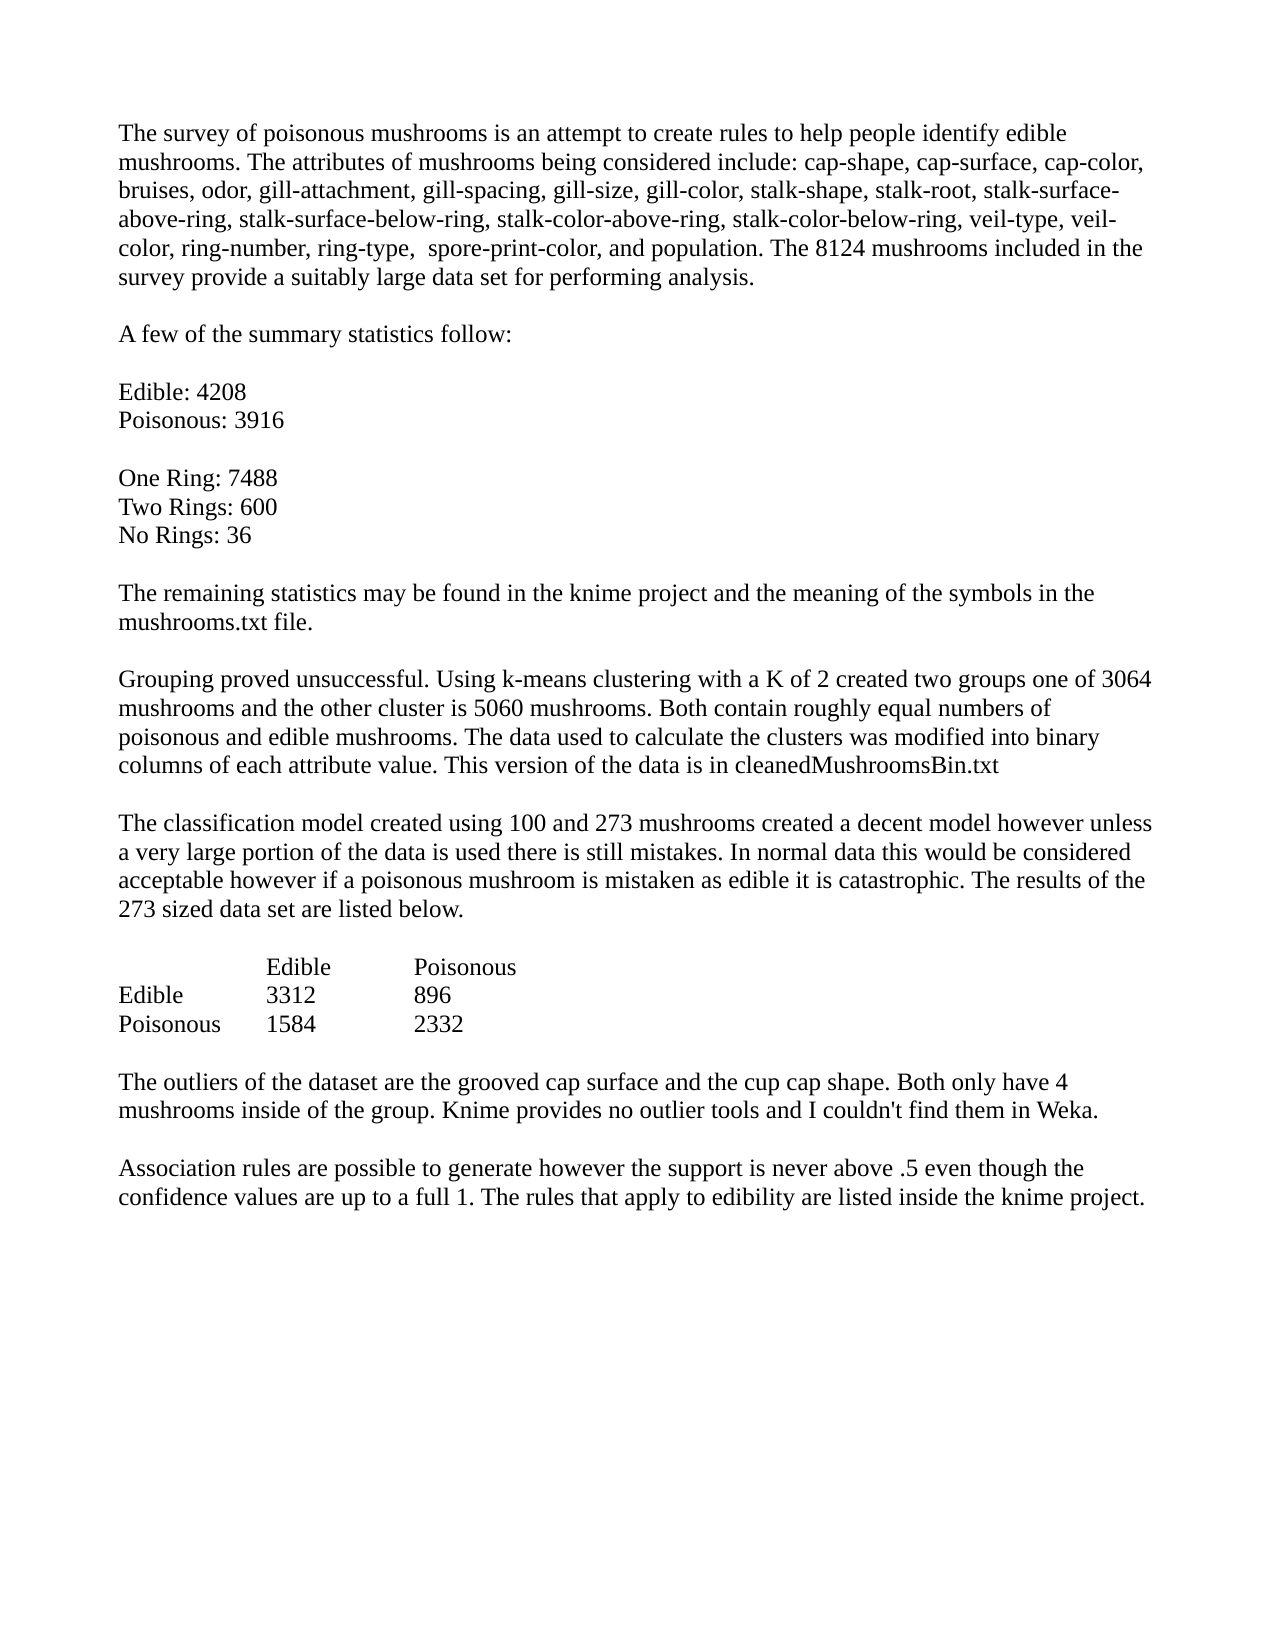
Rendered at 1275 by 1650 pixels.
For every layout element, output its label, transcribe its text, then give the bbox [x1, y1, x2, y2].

text The remaining statistics may be found in the knime project and the meaning of the symbols in the mushrooms.txt file. [118, 578, 1157, 636]
text Edible 3312 896 [118, 981, 1157, 1009]
text Association rules are possible to generate however the support is never above .5 even though the confidence values are up to a full 1. The rules that apply to edibility are listed inside the knime project. [118, 1153, 1157, 1211]
text No Rings: 36 [118, 521, 1157, 549]
text The classification model created using 100 and 273 mushrooms created a decent model however unless a very large portion of the data is used there is still mistakes. In normal data this would be considered acceptable however if a poisonous mushroom is mistaken as edible it is catastrophic. The results of the 273 sized data set are listed below. [118, 808, 1157, 923]
text One Ring: 7488 [118, 463, 1157, 492]
text Edible Poisonous [118, 952, 1157, 981]
text Two Rings: 600 [118, 492, 1157, 521]
text The survey of poisonous mushrooms is an attempt to create rules to help people identify edible mushrooms. The attributes of mushrooms being considered include: cap-shape, cap-surface, cap-color, bruises, odor, gill-attachment, gill-spacing, gill-size, gill-color, stalk-shape, stalk-root, stalk-surface-above-ring, stalk-surface-below-ring, stalk-color-above-ring, stalk-color-below-ring, veil-type, veil-color, ring-number, ring-type, spore-print-color, and population. The 8124 mushrooms included in the survey provide a suitably large data set for performing analysis. [118, 118, 1157, 291]
text Poisonous: 3916 [118, 406, 1157, 434]
text Grouping proved unsuccessful. Using k-means clustering with a K of 2 created two groups one of 3064 mushrooms and the other cluster is 5060 mushrooms. Both contain roughly equal numbers of poisonous and edible mushrooms. The data used to calculate the clusters was modified into binary columns of each attribute value. This version of the data is in cleanedMushroomsBin.txt [118, 664, 1157, 779]
text The outliers of the dataset are the grooved cap surface and the cup cap shape. Both only have 4 mushrooms inside of the group. Knime provides no outlier tools and I couldn't find them in Weka. [118, 1067, 1157, 1124]
text Poisonous 1584 2332 [118, 1009, 1157, 1038]
text A few of the summary statistics follow: [118, 319, 1157, 348]
text Edible: 4208 [118, 377, 1157, 406]
